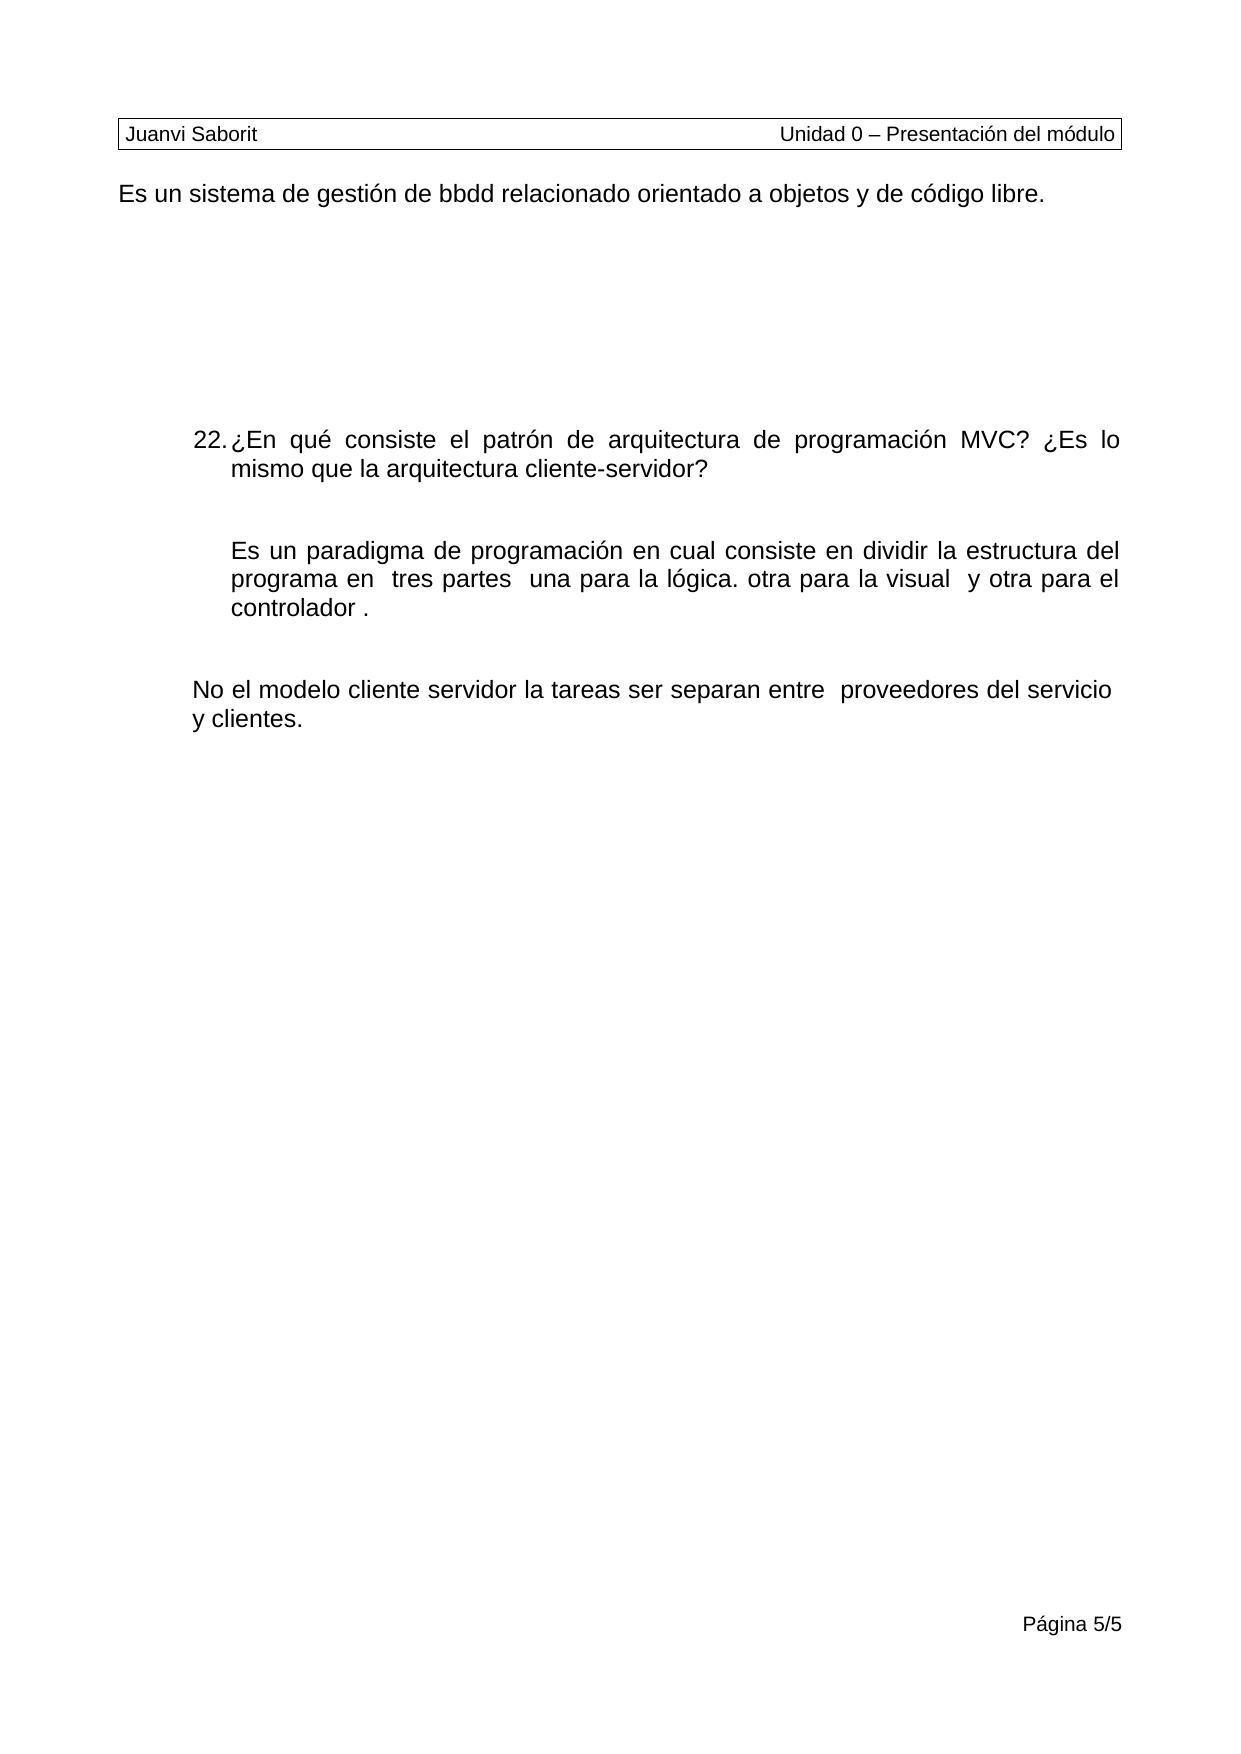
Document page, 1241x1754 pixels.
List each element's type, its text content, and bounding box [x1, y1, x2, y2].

text Es un sistema de gestión de bbdd relacionado orientado a objetos y de código libre. [118, 179, 1122, 208]
list ¿En qué consiste el patrón de arquitectura de programación MVC? ¿Es lo mismo que la arquitectura cliente-servidor? [193, 425, 1122, 483]
text No el modelo cliente servidor la tareas ser separan entre proveedores del servicio y clientes. [118, 675, 1122, 733]
list Es un paradigma de programación en cual consiste en dividir la estructura del programa en tres partes una para la lógica. otra para la visual y otra para el controlador . [193, 536, 1122, 622]
